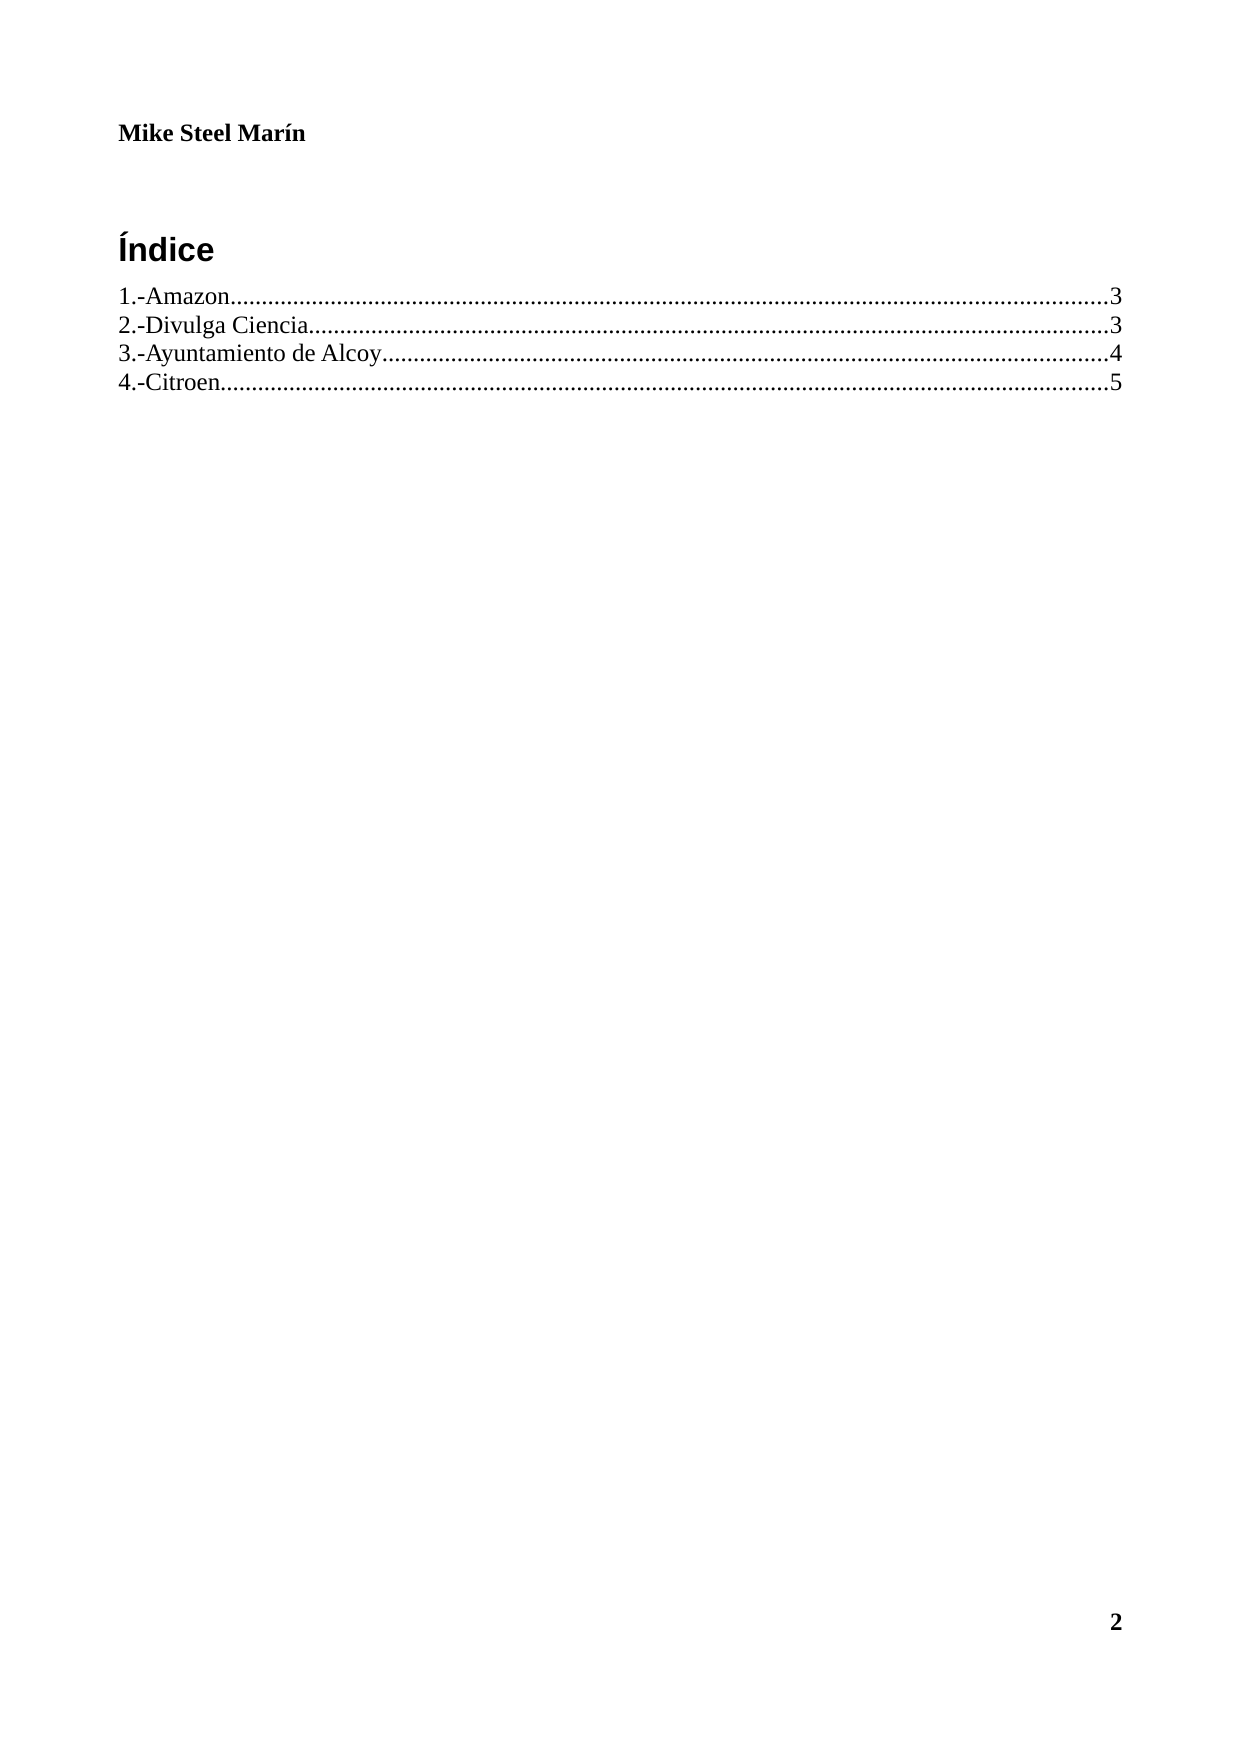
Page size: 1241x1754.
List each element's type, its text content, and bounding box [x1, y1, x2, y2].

text 2.-Divulga Ciencia 3 [118, 310, 1122, 338]
text 4.-Citroen 5 [118, 367, 1122, 396]
text 3.-Ayuntamiento de Alcoy 4 [118, 338, 1122, 367]
text 1.-Amazon 3 [118, 281, 1122, 310]
subtitle Índice [118, 230, 1122, 268]
